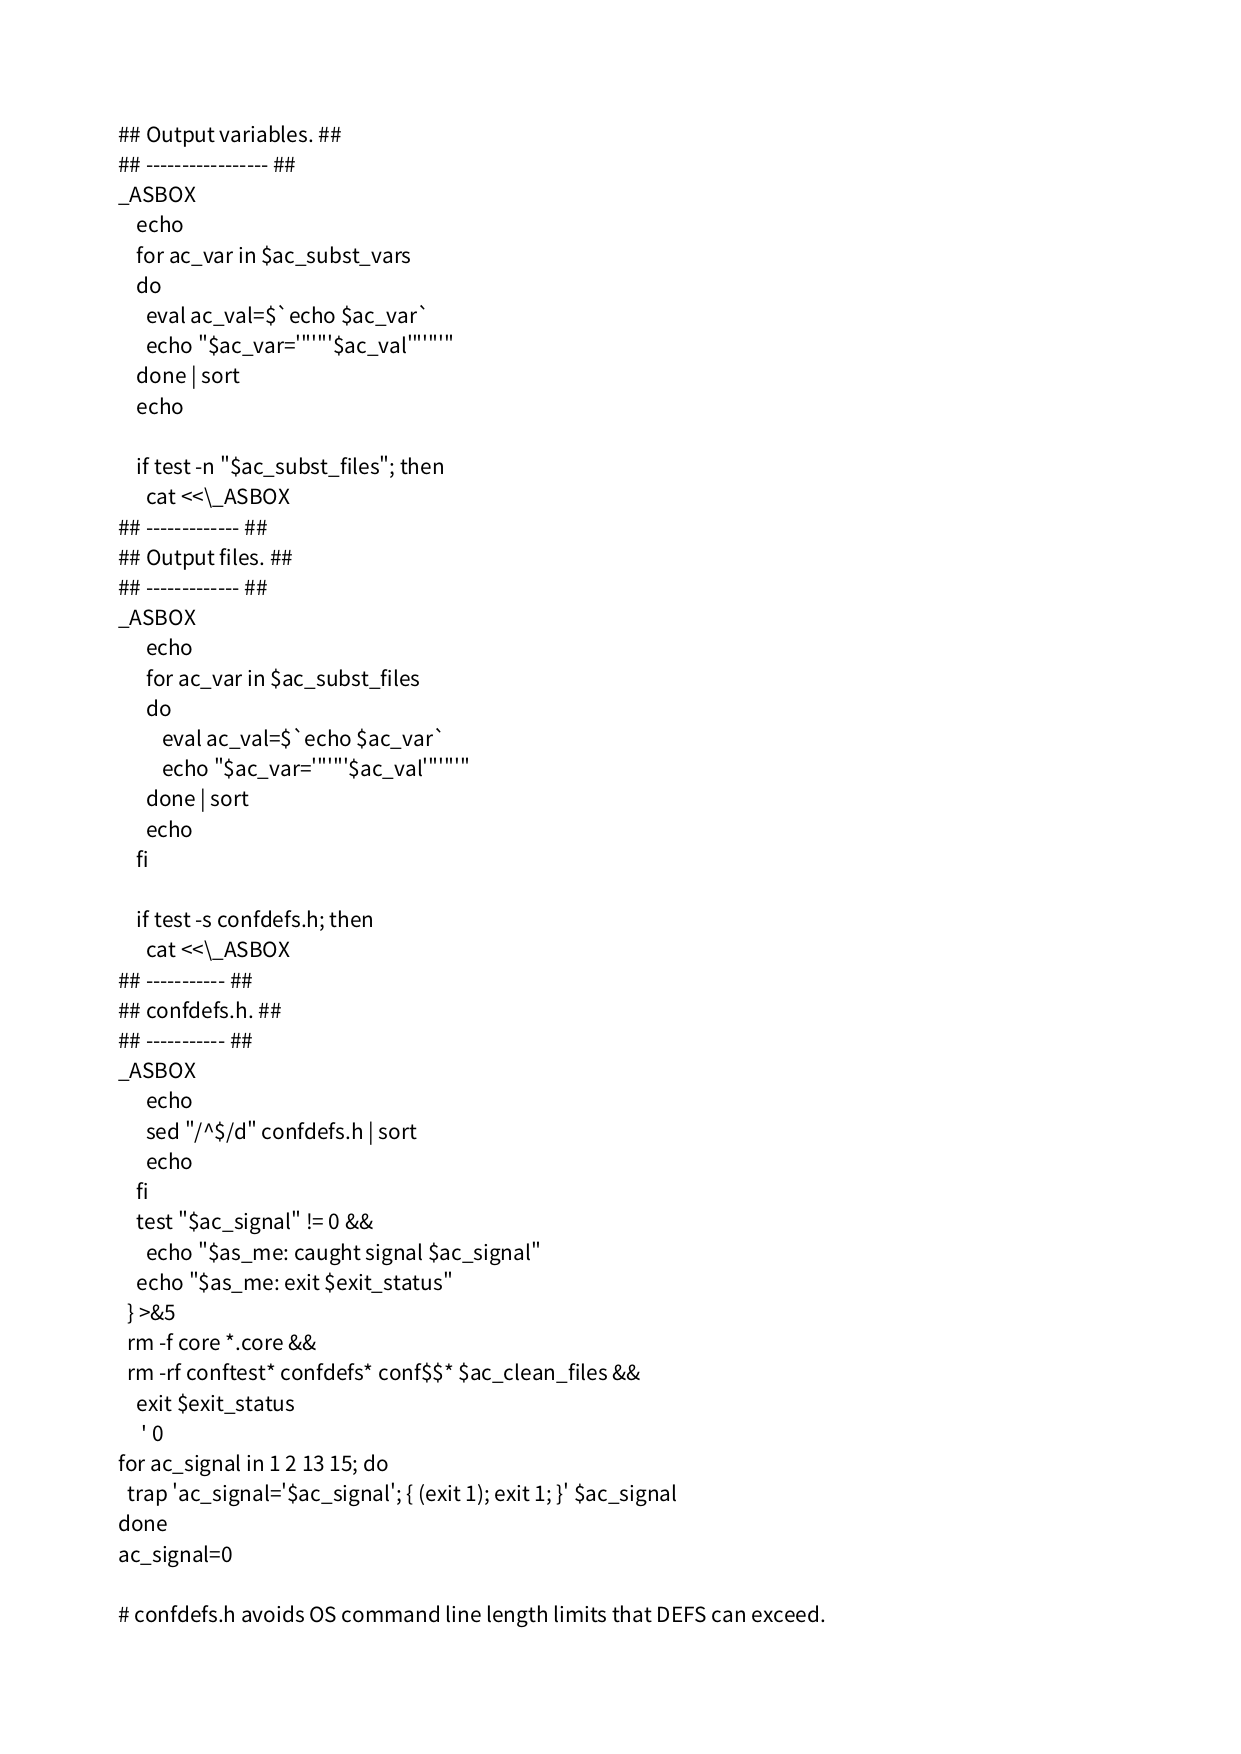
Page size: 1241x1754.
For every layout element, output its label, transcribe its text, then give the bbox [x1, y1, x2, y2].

text ## Output variables. ## [118, 118, 1122, 148]
text ## ------------- ## [118, 511, 1122, 541]
text fi [118, 843, 1122, 873]
text eval ac_val=$`echo $ac_var` [118, 299, 1122, 329]
text if test -s confdefs.h; then [118, 903, 1122, 934]
text ## ----------------- ## [118, 148, 1122, 178]
text sed "/^$/d" confdefs.h | sort [118, 1115, 1122, 1145]
text for ac_signal in 1 2 13 15; do [118, 1447, 1122, 1477]
text echo [118, 209, 1122, 239]
text ' 0 [118, 1417, 1122, 1447]
text done | sort [118, 360, 1122, 390]
text rm -rf conftest* confdefs* conf$$* $ac_clean_files && [118, 1357, 1122, 1387]
text _ASBOX [118, 601, 1122, 632]
text # confdefs.h avoids OS command line length limits that DEFS can exceed. [118, 1598, 1122, 1628]
text done [118, 1508, 1122, 1538]
text done | sort [118, 783, 1122, 813]
text echo [118, 632, 1122, 662]
text ## confdefs.h. ## [118, 994, 1122, 1024]
text fi [118, 1175, 1122, 1206]
text } >&5 [118, 1296, 1122, 1326]
text ac_signal=0 [118, 1538, 1122, 1568]
text test "$ac_signal" != 0 && [118, 1206, 1122, 1236]
text echo [118, 390, 1122, 420]
text ## Output files. ## [118, 541, 1122, 571]
text do [118, 269, 1122, 299]
text echo "$ac_var='"'"'$ac_val'"'"'" [118, 752, 1122, 783]
text cat <<\_ASBOX [118, 481, 1122, 511]
text rm -f core *.core && [118, 1326, 1122, 1357]
text do [118, 692, 1122, 722]
text ## ----------- ## [118, 1024, 1122, 1054]
text for ac_var in $ac_subst_vars [118, 239, 1122, 269]
text echo [118, 813, 1122, 843]
text _ASBOX [118, 1054, 1122, 1085]
text echo "$as_me: caught signal $ac_signal" [118, 1236, 1122, 1266]
text for ac_var in $ac_subst_files [118, 662, 1122, 692]
text if test -n "$ac_subst_files"; then [118, 450, 1122, 481]
text ## ------------- ## [118, 571, 1122, 601]
text echo "$ac_var='"'"'$ac_val'"'"'" [118, 329, 1122, 360]
text echo "$as_me: exit $exit_status" [118, 1266, 1122, 1296]
text _ASBOX [118, 178, 1122, 209]
text cat <<\_ASBOX [118, 934, 1122, 964]
text echo [118, 1145, 1122, 1175]
text eval ac_val=$`echo $ac_var` [118, 722, 1122, 752]
text trap 'ac_signal='$ac_signal'; { (exit 1); exit 1; }' $ac_signal [118, 1477, 1122, 1508]
text exit $exit_status [118, 1387, 1122, 1417]
text ## ----------- ## [118, 964, 1122, 994]
text echo [118, 1085, 1122, 1115]
